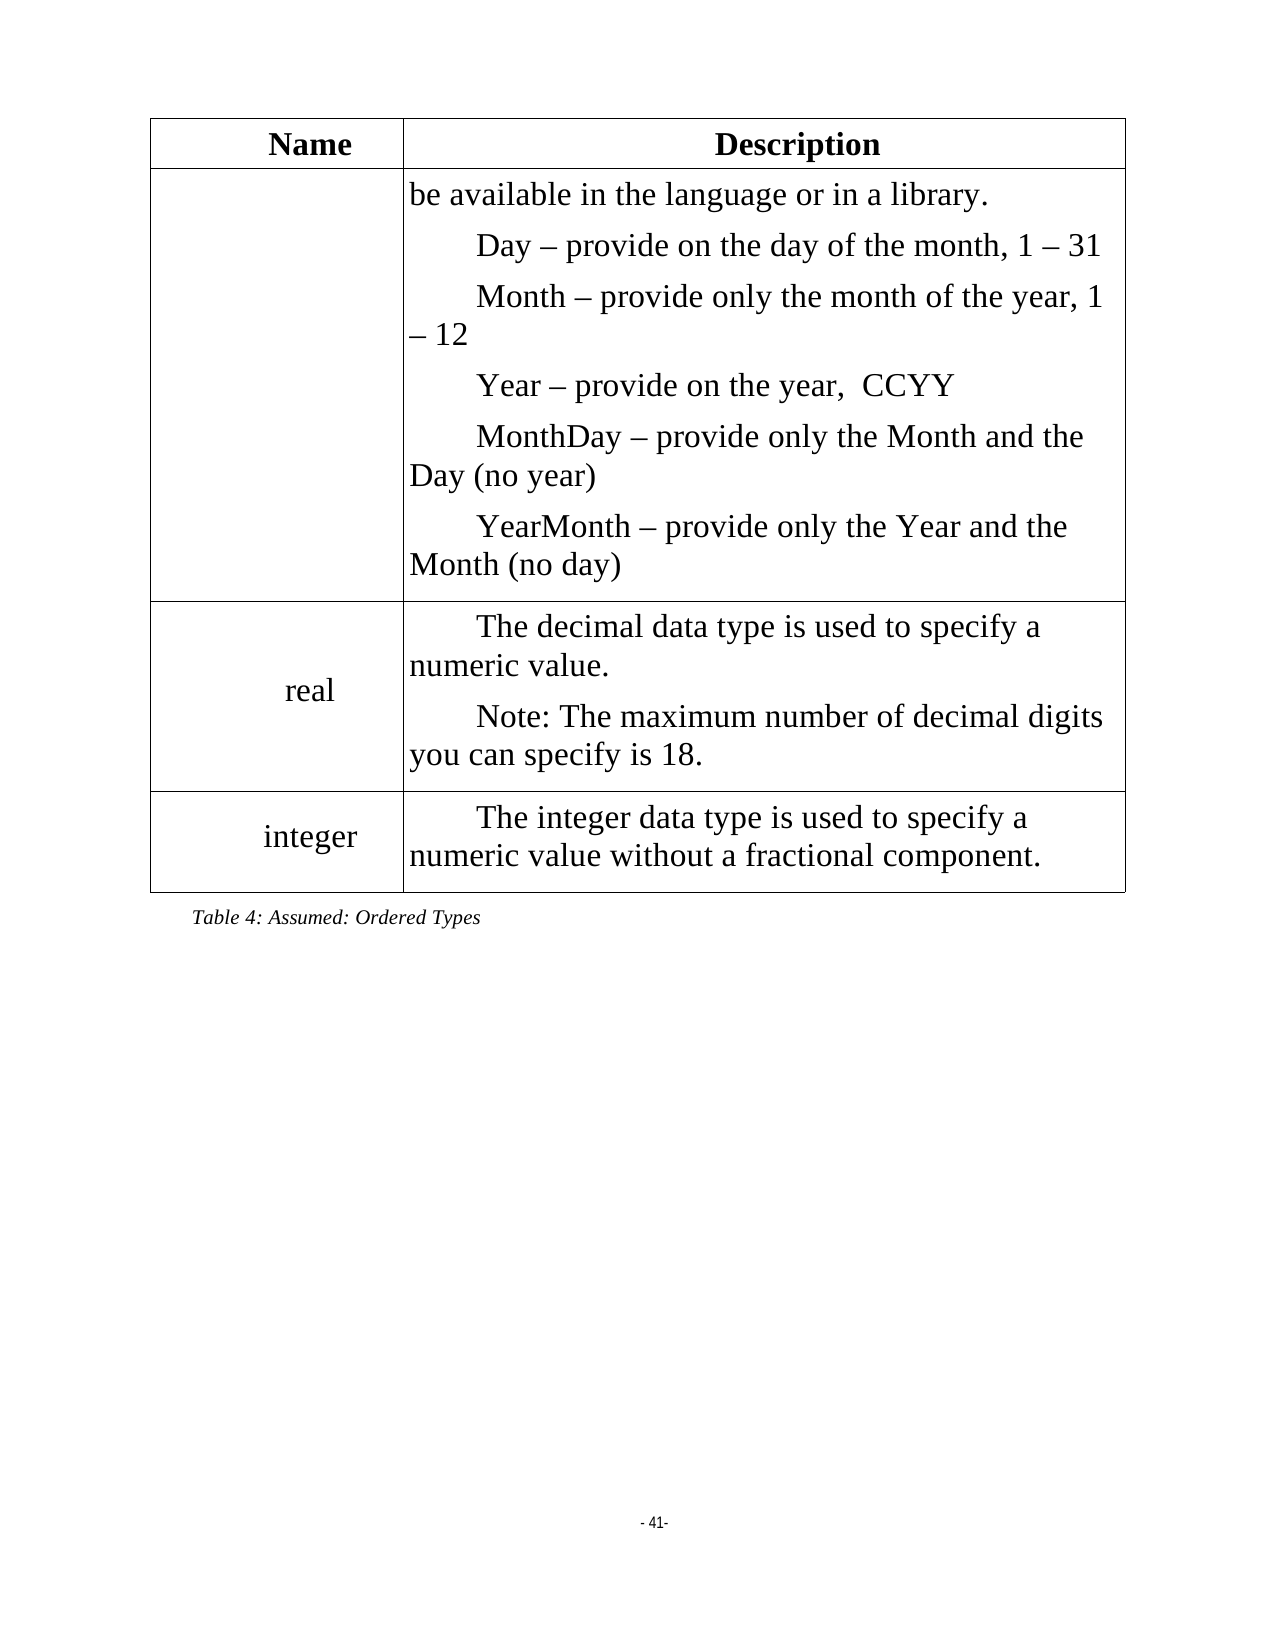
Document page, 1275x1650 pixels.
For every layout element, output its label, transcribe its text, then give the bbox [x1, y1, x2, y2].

text Table 4: Assumed: Ordered Types [150, 904, 1125, 928]
table_cell integer [151, 792, 403, 892]
table_cell The integer data type is used to specify a numeric value without a fractional component. [404, 792, 1125, 892]
table_cell The decimal data type is used to specify a numeric value. Note: The maximum number of decimal digits you can specify is 18. [404, 602, 1125, 791]
table_header Name [151, 119, 403, 168]
table_cell real [151, 602, 403, 791]
table_cell [151, 169, 403, 601]
table_cell be available in the language or in a library. Day – provide on the day of the month, 1 – 31 Month – provide only the month of the year, 1 – 12 Year – provide on the year, CCYY MonthDay – provide only the Month and the Day (no year) YearMonth – provide only the Year and the Month (no day) [404, 169, 1125, 601]
table_header Description [404, 119, 1125, 168]
